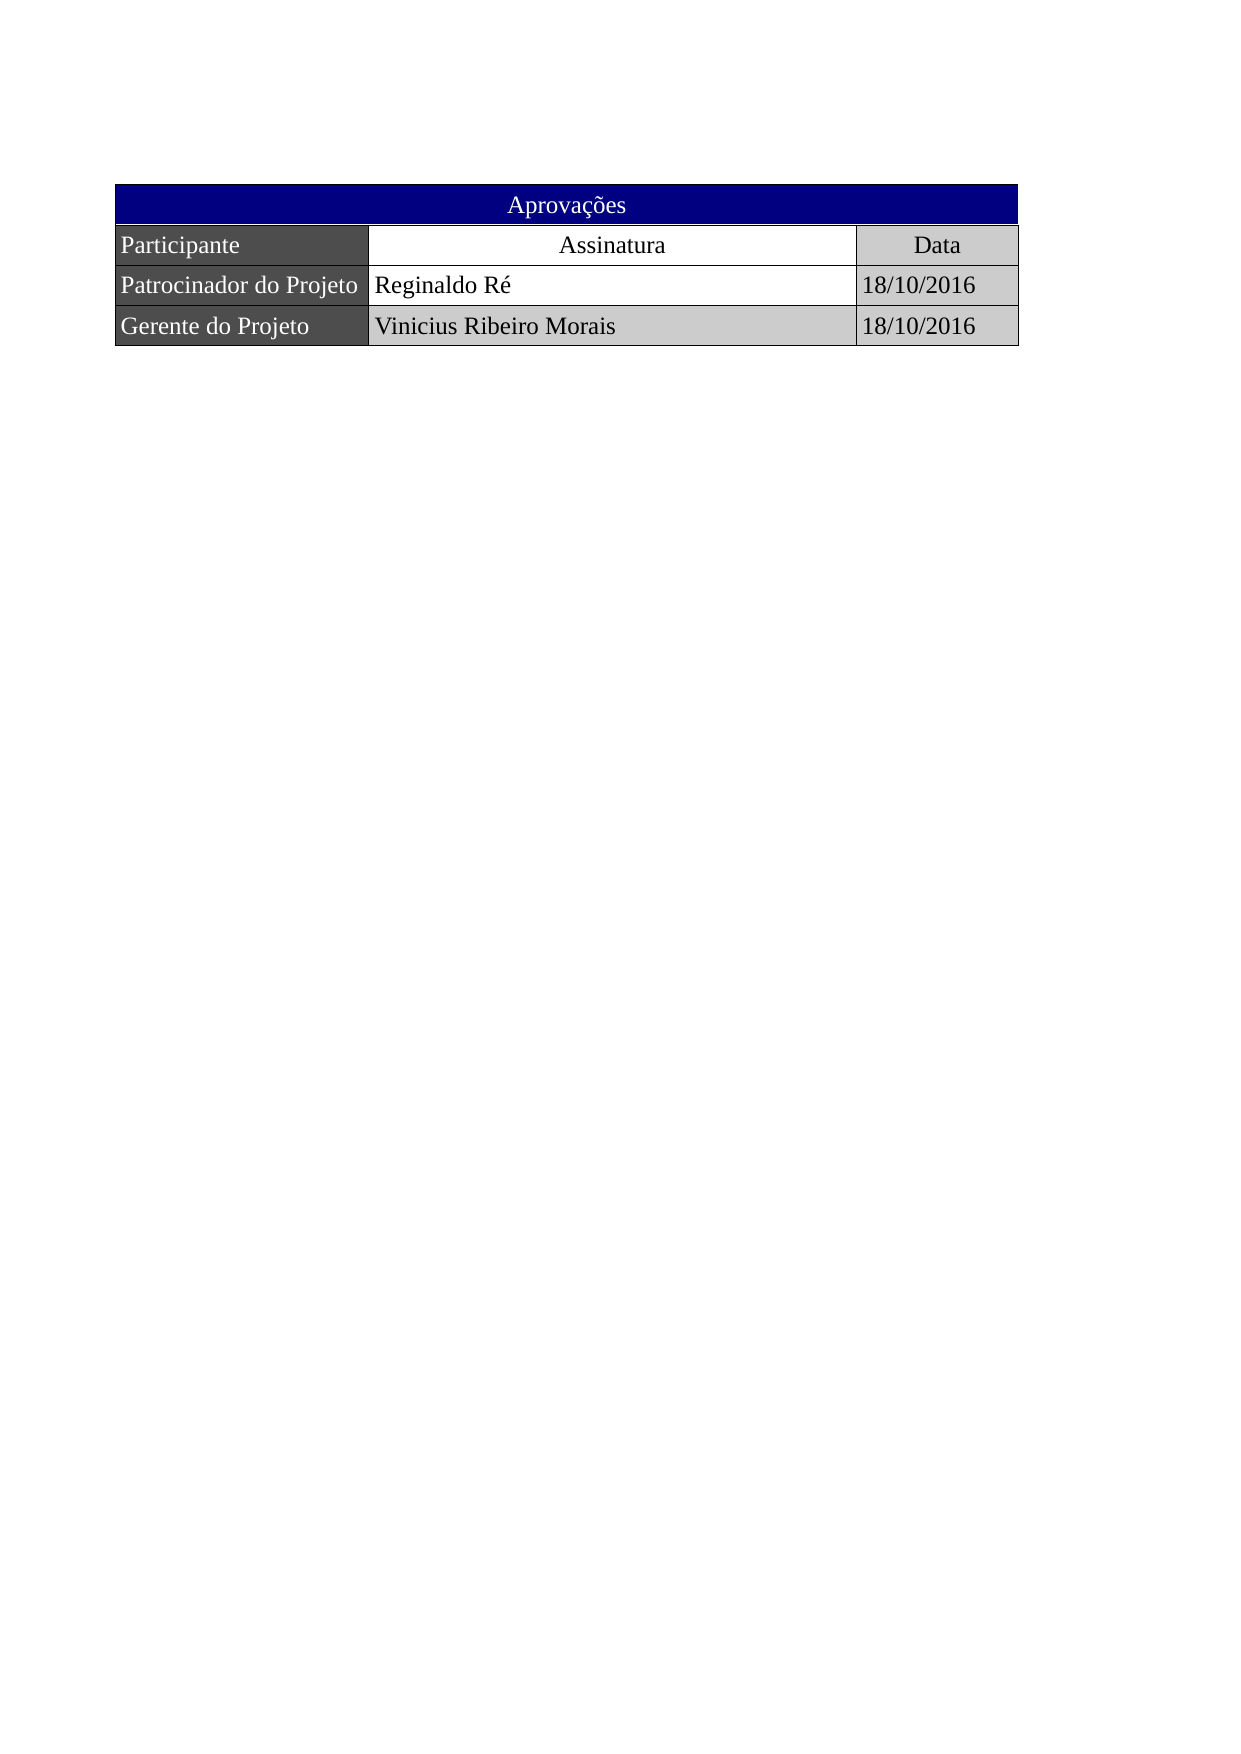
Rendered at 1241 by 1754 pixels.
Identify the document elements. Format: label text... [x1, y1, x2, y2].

table_cell Vinicius Ribeiro Morais [369, 306, 856, 345]
table_cell 18/10/2016 [857, 306, 1018, 345]
table_cell Gerente do Projeto [116, 306, 368, 345]
table_cell Data [857, 226, 1018, 265]
table_header Aprovações [116, 185, 1018, 224]
table_cell 18/10/2016 [857, 266, 1018, 305]
table_cell Assinatura [369, 226, 856, 265]
table_cell Reginaldo Ré [369, 266, 856, 305]
table_cell Patrocinador do Projeto [116, 266, 368, 305]
table_cell Participante [116, 226, 368, 265]
